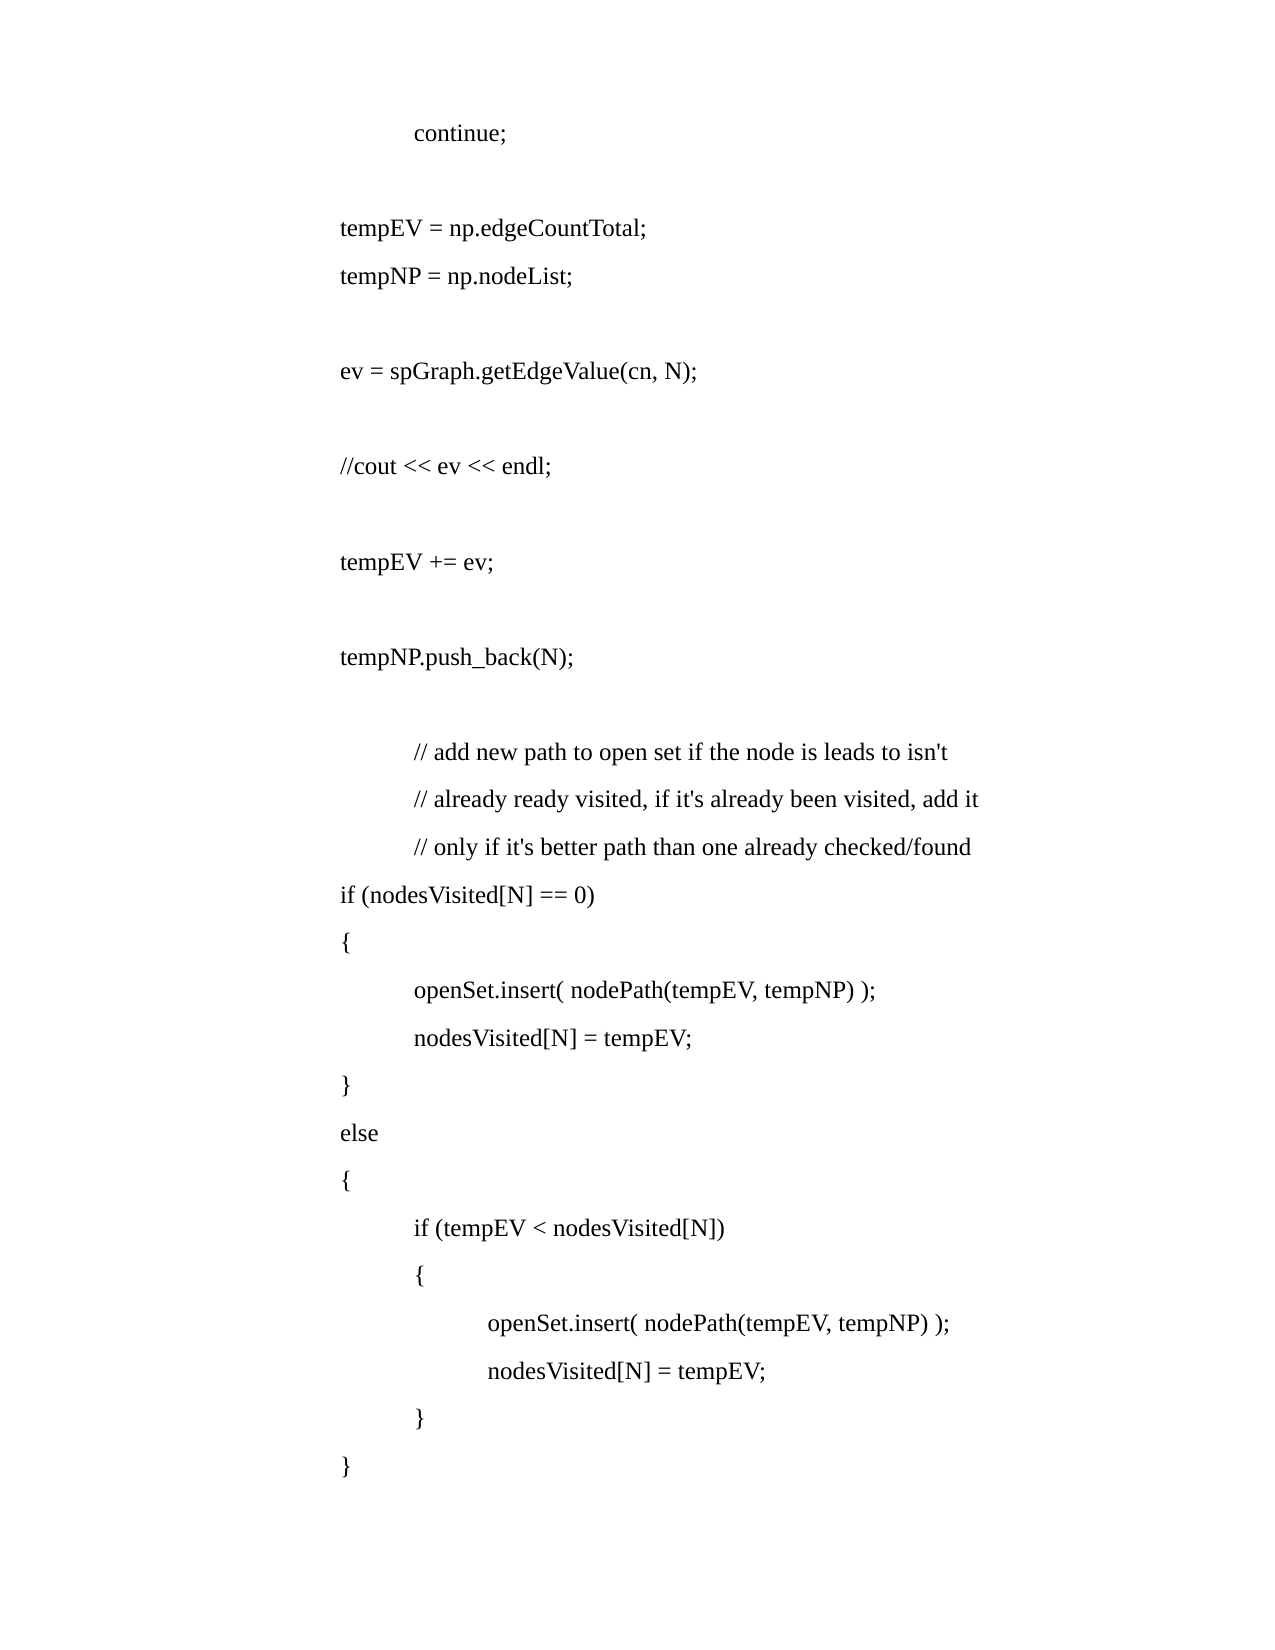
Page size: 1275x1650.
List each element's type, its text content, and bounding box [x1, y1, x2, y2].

text { [118, 927, 1157, 956]
text // only if it's better path than one already checked/found [118, 832, 1157, 861]
text else [118, 1118, 1157, 1147]
text nodesVisited[N] = tempEV; [118, 1023, 1157, 1051]
text openSet.insert( nodePath(tempEV, tempNP) ); [118, 1308, 1157, 1337]
text tempNP.push_back(N); [118, 642, 1157, 671]
text } [118, 1403, 1157, 1432]
text tempEV = np.edgeCountTotal; [118, 213, 1157, 242]
text if (tempEV < nodesVisited[N]) [118, 1213, 1157, 1242]
text continue; [118, 118, 1157, 147]
text nodesVisited[N] = tempEV; [118, 1356, 1157, 1384]
text tempNP = np.nodeList; [118, 261, 1157, 290]
text // add new path to open set if the node is leads to isn't [118, 737, 1157, 766]
text // already ready visited, if it's already been visited, add it [118, 784, 1157, 813]
text } [118, 1451, 1157, 1480]
text ev = spGraph.getEdgeValue(cn, N); [118, 356, 1157, 385]
text openSet.insert( nodePath(tempEV, tempNP) ); [118, 975, 1157, 1004]
text } [118, 1070, 1157, 1099]
text { [118, 1261, 1157, 1289]
text if (nodesVisited[N] == 0) [118, 880, 1157, 908]
text //cout << ev << endl; [118, 451, 1157, 480]
text { [118, 1165, 1157, 1194]
text tempEV += ev; [118, 547, 1157, 575]
